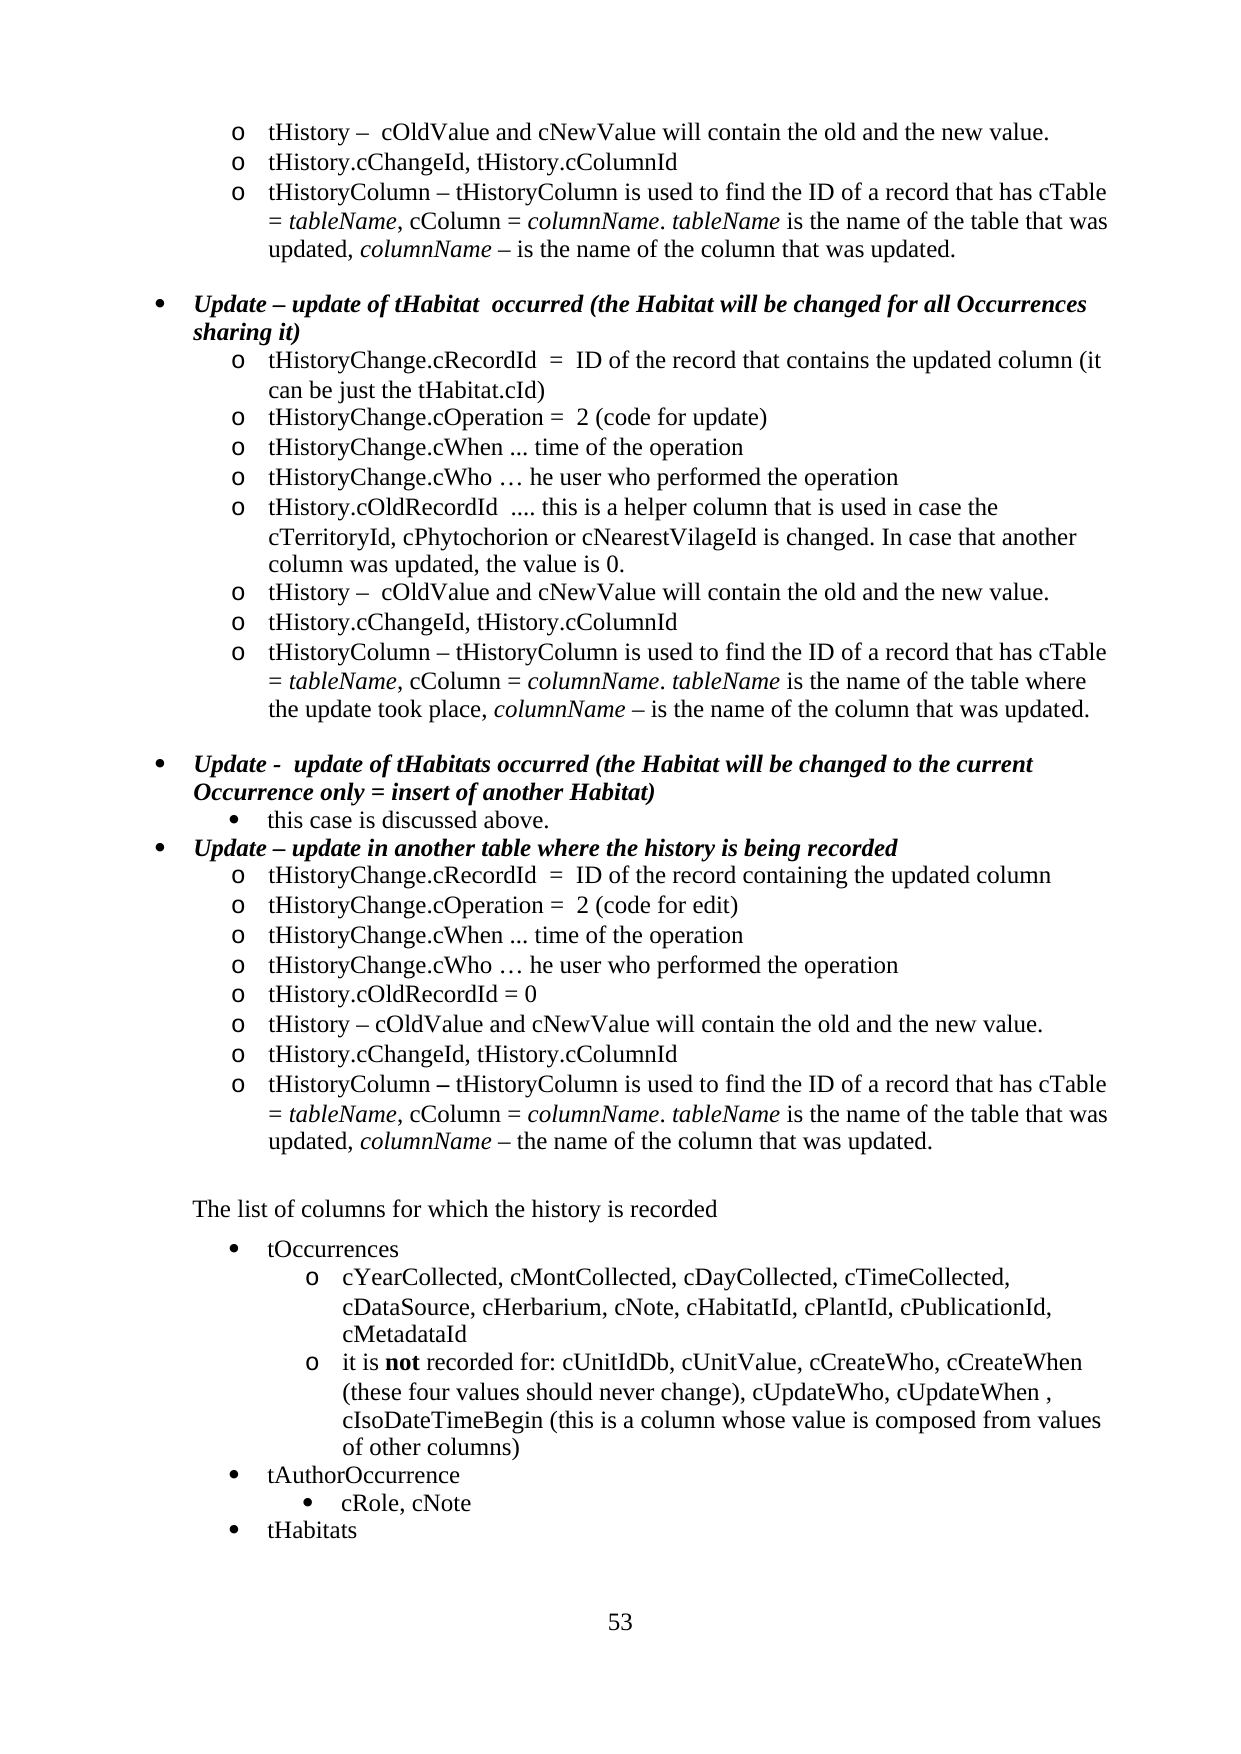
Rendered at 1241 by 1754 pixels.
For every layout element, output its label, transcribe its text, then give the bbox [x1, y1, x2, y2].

list tHistory.cOldRecordId = 0 [231, 981, 1122, 1010]
list tHistory – cOldValue and cNewValue will contain the old and the new value. [231, 118, 1122, 148]
list this case is discussed above. [229, 806, 1122, 834]
list tHistory.cChangeId, tHistory.cColumnId [231, 608, 1122, 638]
list tHistoryChange.cWhen ... time of the operation [231, 921, 1122, 951]
list tAuthorOccurrence [229, 1461, 1122, 1489]
list Update – update in another table where the history is being recorded [156, 834, 1122, 861]
list cRole, cNote [303, 1489, 1122, 1517]
text The list of columns for which the history is recorded [192, 1195, 1122, 1223]
list it is not recorded for: cUnitIdDb, cUnitValue, cCreateWho, cCreateWhen (these four values should never change), cUpdateWho, cUpdateWhen , cIsoDateTimeBegin (this is a column whose value is composed from values of other columns) [304, 1348, 1122, 1461]
list Update - update of tHabitats occurred (the Habitat will be changed to the current Occurrence only = insert of another Habitat) [156, 751, 1122, 806]
list Update – update of tHabitat occurred (the Habitat will be changed for all Occurrences sharing it) [156, 291, 1122, 346]
list tHistoryChange.cWho … he user who performed the operation [231, 463, 1122, 493]
list tHistoryChange.cWhen ... time of the operation [231, 433, 1122, 463]
list tHistoryColumn – tHistoryColumn is used to find the ID of a record that has cTable = tableName, cColumn = columnName. tableName is the name of the table that was updated, columnName – is the name of the column that was updated. [231, 178, 1122, 263]
list tHistory.cChangeId, tHistory.cColumnId [231, 148, 1122, 178]
list tHistoryChange.cOperation = 2 (code for edit) [231, 891, 1122, 921]
list tHabitats [229, 1517, 1122, 1544]
list cYearCollected, cMontCollected, cDayCollected, cTimeCollected, cDataSource, cHerbarium, cNote, cHabitatId, cPlantId, cPublicationId, cMetadataId [304, 1263, 1122, 1348]
list tHistoryChange.cRecordId = ID of the record that contains the updated column (it can be just the tHabitat.cId) [231, 346, 1122, 403]
list tHistoryColumn – tHistoryColumn is used to find the ID of a record that has cTable = tableName, cColumn = columnName. tableName is the name of the table that was updated, columnName – the name of the column that was updated. [231, 1070, 1122, 1155]
list tHistoryChange.cWho … he user who performed the operation [231, 951, 1122, 981]
list tHistoryChange.cOperation = 2 (code for update) [231, 403, 1122, 433]
list tOccurrences [229, 1235, 1122, 1263]
list tHistoryChange.cRecordId = ID of the record containing the updated column [231, 861, 1122, 891]
list tHistory.cOldRecordId .... this is a helper column that is used in case the cTerritoryId, cPhytochorion or cNearestVilageId is changed. In case that another column was updated, the value is 0. [231, 493, 1122, 578]
list tHistoryColumn – tHistoryColumn is used to find the ID of a record that has cTable = tableName, cColumn = columnName. tableName is the name of the table where the update took place, columnName – is the name of the column that was updated. [231, 638, 1122, 723]
list tHistory – cOldValue and cNewValue will contain the old and the new value. [231, 1010, 1122, 1040]
list tHistory.cChangeId, tHistory.cColumnId [231, 1040, 1122, 1070]
list tHistory – cOldValue and cNewValue will contain the old and the new value. [231, 578, 1122, 608]
